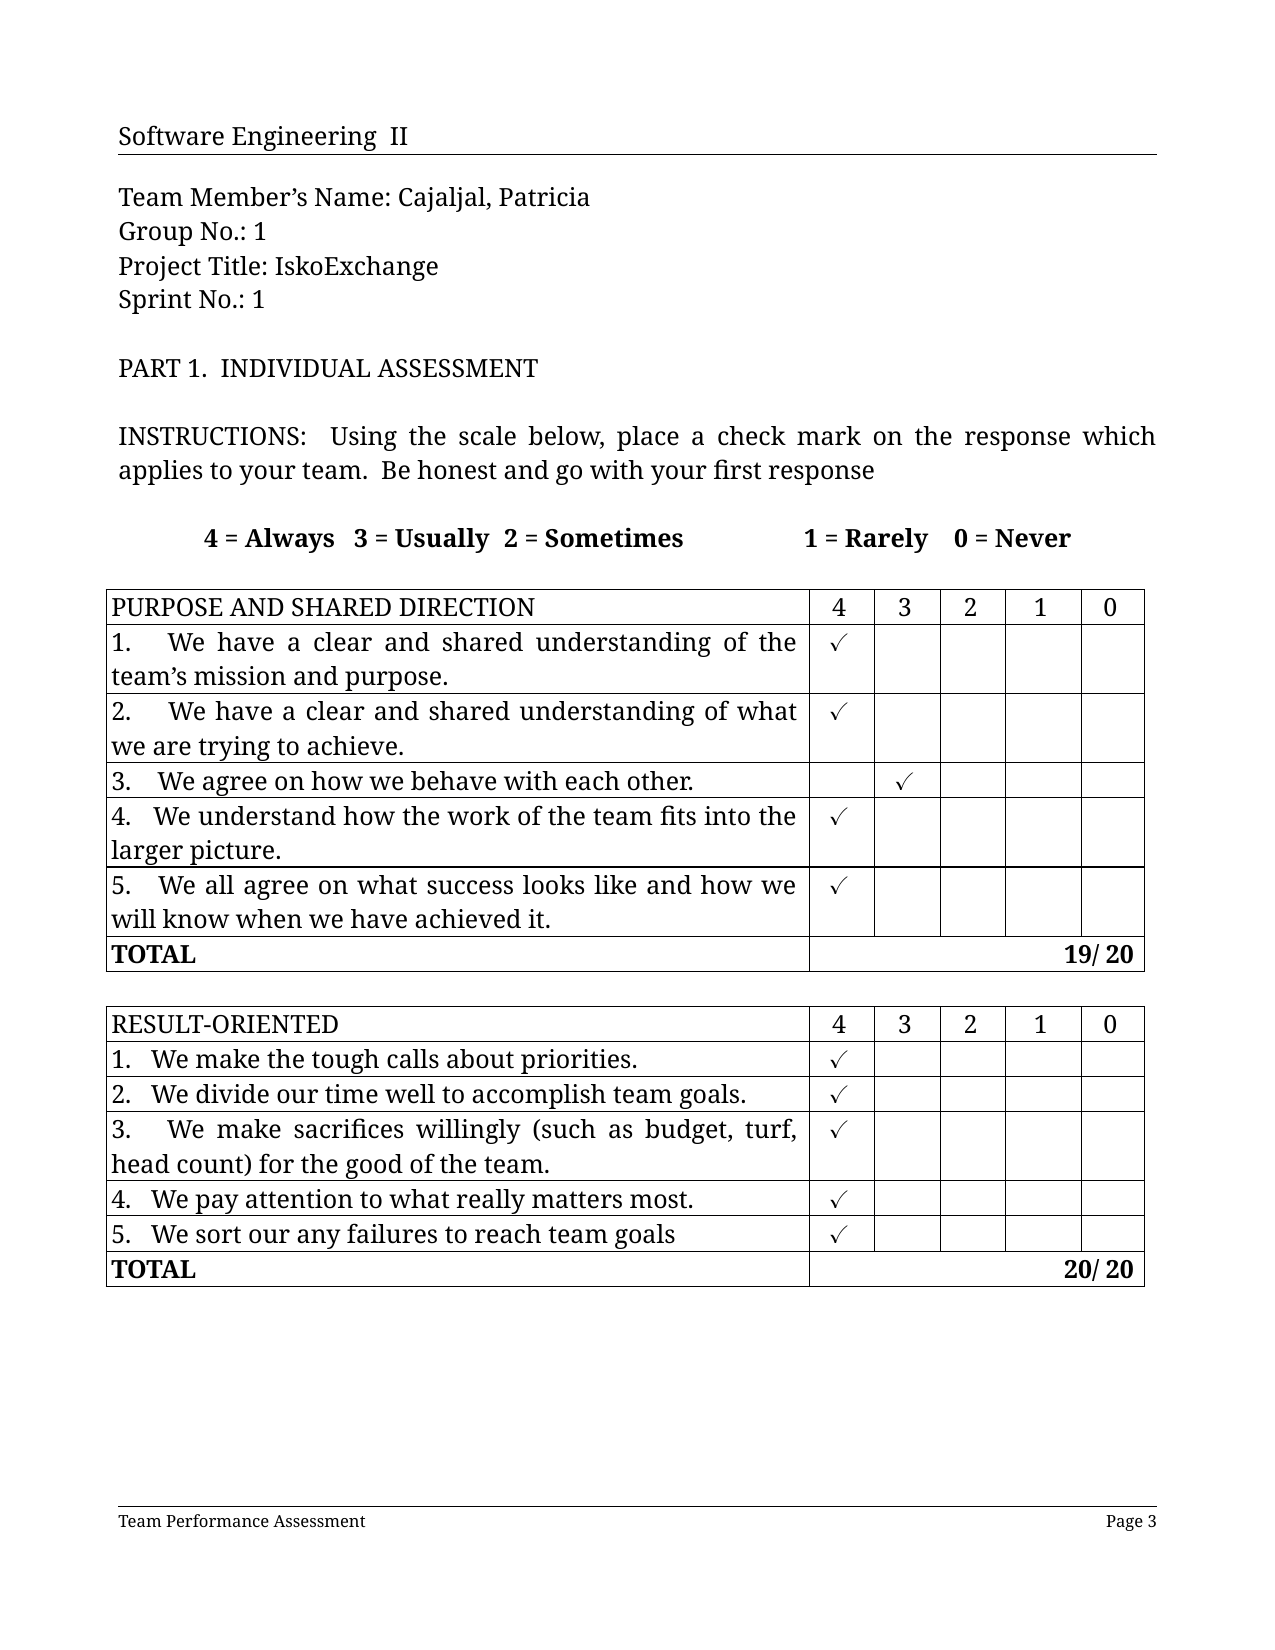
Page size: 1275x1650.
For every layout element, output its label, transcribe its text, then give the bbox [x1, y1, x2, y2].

table_cell ✓ [810, 1042, 874, 1076]
text Team Member’s Name: Cajaljal, Patricia [118, 180, 1157, 214]
table_cell ✓ [810, 868, 874, 936]
table_cell 3. We agree on how we behave with each other. [107, 763, 809, 797]
table_cell [875, 1181, 940, 1215]
table_cell [875, 1112, 940, 1180]
table_header 4 [810, 1007, 874, 1041]
text INSTRUCTIONS: Using the scale below, place a check mark on the response which applies to your team. Be honest and go with your first response [118, 418, 1157, 487]
table_cell [1082, 625, 1144, 693]
text 4 = Always 3 = Usually 2 = Sometimes 1 = Rarely 0 = Never [118, 521, 1157, 555]
table_cell [875, 1042, 940, 1076]
table_cell [1082, 1181, 1144, 1215]
table_cell ✓ [810, 1112, 874, 1180]
table_header 3 [875, 1007, 940, 1041]
table_cell [875, 1077, 940, 1111]
table_cell [1006, 1112, 1081, 1180]
table_cell [810, 763, 874, 797]
table_cell 4. We pay attention to what really matters most. [107, 1181, 809, 1215]
text Project Title: IskoExchange [118, 248, 1157, 282]
table_cell ✓ [810, 1077, 874, 1111]
table_cell [941, 1042, 1005, 1076]
table_cell 5. We all agree on what success looks like and how we will know when we have achieved it. [107, 868, 809, 936]
table_cell ✓ [810, 625, 874, 693]
table_cell [1006, 625, 1081, 693]
table_header 1 [1006, 1007, 1081, 1041]
table_header 2 [941, 1007, 1005, 1041]
table_cell [1082, 798, 1144, 866]
table_cell [941, 798, 1005, 866]
table_header 1 [1006, 590, 1081, 624]
table_cell [941, 1216, 1005, 1251]
table_cell [941, 1112, 1005, 1180]
table_cell [1082, 868, 1144, 936]
table_cell [941, 1077, 1005, 1111]
table_cell ✓ [810, 1181, 874, 1215]
table_cell [875, 694, 940, 762]
table_cell 1. We have a clear and shared understanding of the team’s mission and purpose. [107, 625, 809, 693]
text Sprint No.: 1 [118, 282, 1157, 316]
table_cell [875, 798, 940, 866]
table_cell [1082, 1042, 1144, 1076]
table_cell [1006, 868, 1081, 936]
table_cell [1006, 798, 1081, 866]
table_cell [1006, 694, 1081, 762]
table_cell [1006, 1042, 1081, 1076]
table_header 3 [875, 590, 940, 624]
table_cell 5. We sort our any failures to reach team goals [107, 1216, 809, 1251]
table_cell [1082, 1077, 1144, 1111]
table_cell ✓ [875, 763, 940, 797]
table_cell [1082, 1216, 1144, 1251]
table_cell [1006, 1077, 1081, 1111]
table_cell 3. We make sacrifices willingly (such as budget, turf, head count) for the good of the team. [107, 1112, 809, 1180]
table_cell 4. We understand how the work of the team fits into the larger picture. [107, 798, 809, 866]
table_cell [1006, 1181, 1081, 1215]
table_cell ✓ [810, 694, 874, 762]
table_cell 2. We have a clear and shared understanding of what we are trying to achieve. [107, 694, 809, 762]
table_cell [1082, 763, 1144, 797]
table_cell [1082, 1112, 1144, 1180]
text PART 1. INDIVIDUAL ASSESSMENT [118, 350, 1157, 384]
table_cell [941, 1181, 1005, 1215]
table_cell [941, 763, 1005, 797]
table_header PURPOSE AND SHARED DIRECTION [107, 590, 809, 624]
table_cell [1082, 694, 1144, 762]
table_cell [875, 625, 940, 693]
table_cell ✓ [810, 1216, 874, 1251]
table_header RESULT-ORIENTED [107, 1007, 809, 1041]
table_cell TOTAL [107, 1252, 809, 1286]
table_cell 1. We make the tough calls about priorities. [107, 1042, 809, 1076]
table_cell 19/ 20 [810, 937, 1144, 971]
table_header 4 [810, 590, 874, 624]
table_cell [875, 1216, 940, 1251]
table_cell ✓ [810, 798, 874, 866]
table_cell 20/ 20 [810, 1252, 1144, 1286]
table_header 0 [1082, 1007, 1144, 1041]
table_cell 2. We divide our time well to accomplish team goals. [107, 1077, 809, 1111]
table_cell TOTAL [107, 937, 809, 971]
table_header 2 [941, 590, 1005, 624]
table_cell [1006, 763, 1081, 797]
table_cell [941, 694, 1005, 762]
table_cell [941, 868, 1005, 936]
table_cell [875, 868, 940, 936]
table_cell [1006, 1216, 1081, 1251]
table_cell [941, 625, 1005, 693]
table_header 0 [1082, 590, 1144, 624]
text Group No.: 1 [118, 214, 1157, 248]
